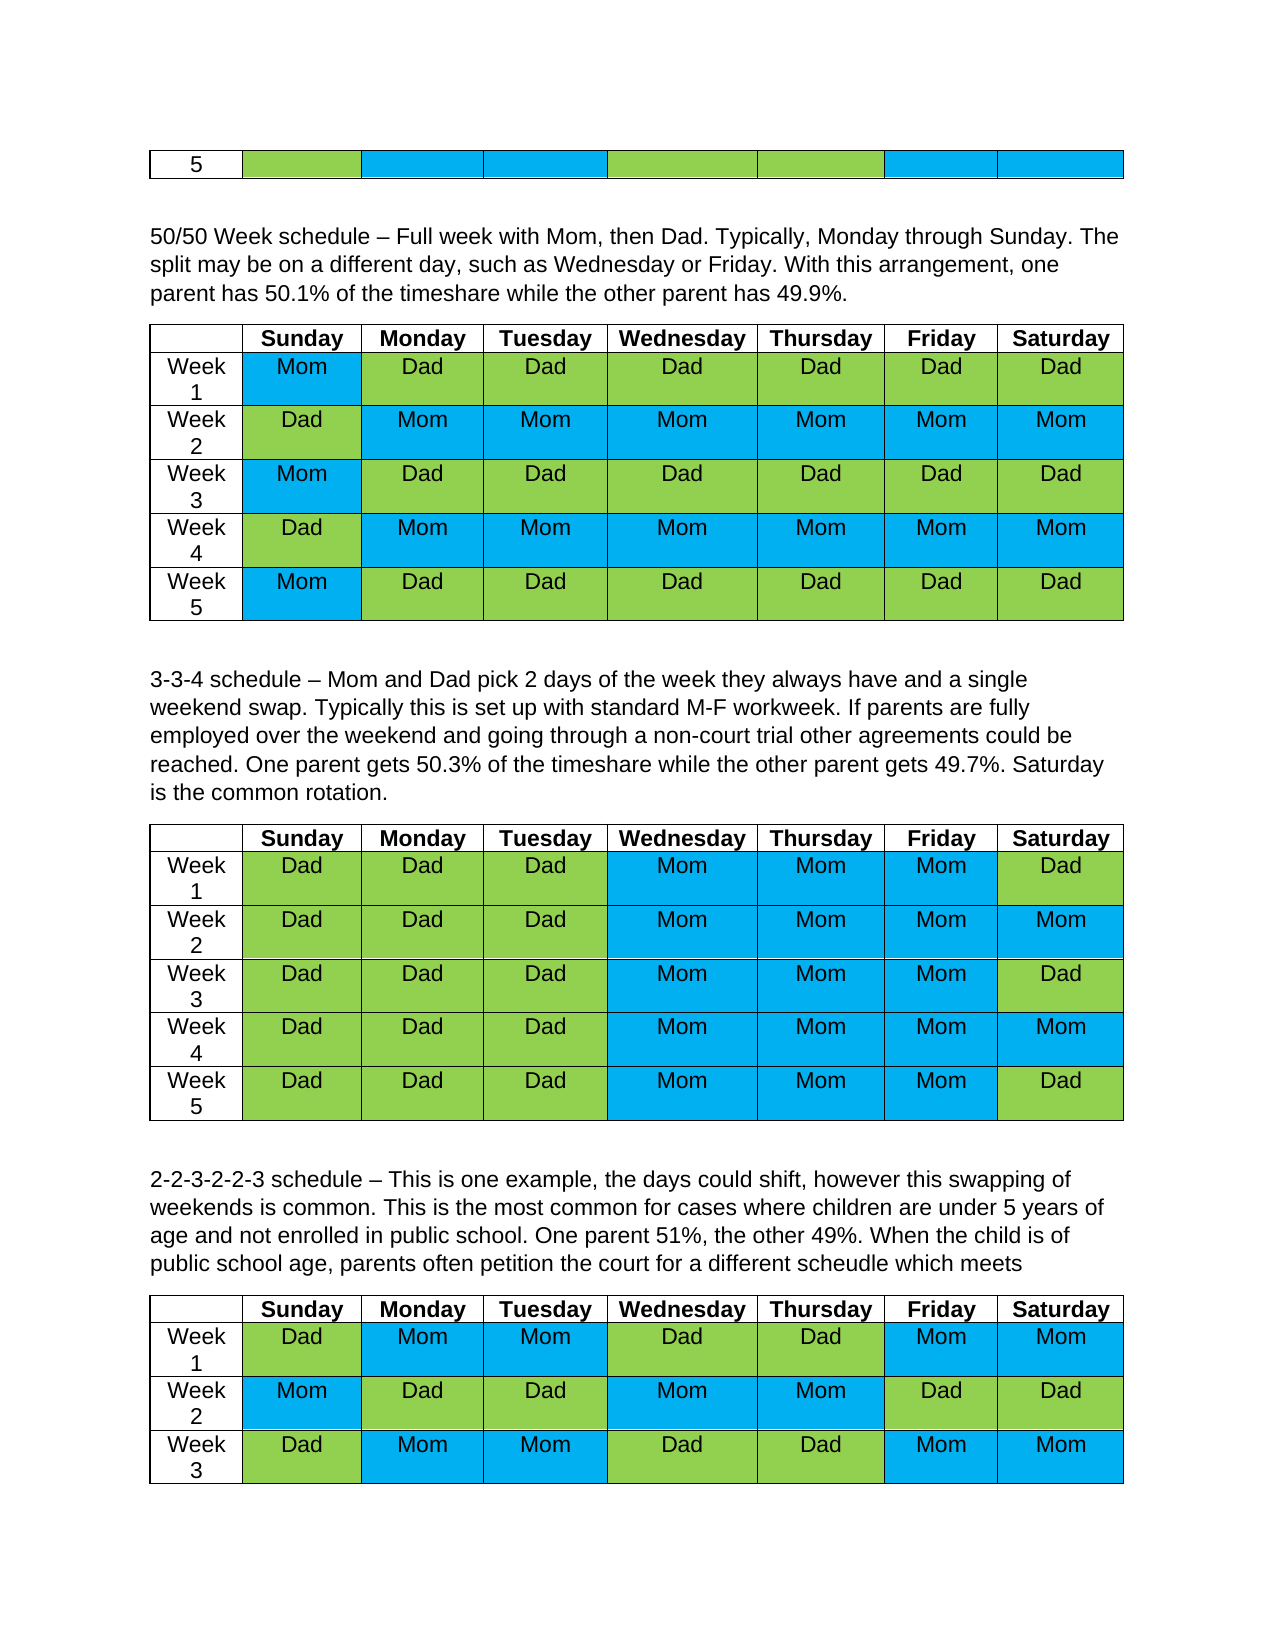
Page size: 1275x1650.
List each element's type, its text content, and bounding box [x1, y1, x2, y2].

table_cell Week 4 [151, 1013, 242, 1066]
table_cell Dad [484, 353, 607, 405]
table_cell Mom [758, 906, 884, 958]
table_cell Mom [484, 1431, 607, 1483]
table_header Friday [885, 325, 997, 352]
table_header Saturday [998, 825, 1123, 851]
table_cell Mom [998, 906, 1123, 958]
table_cell Mom [885, 906, 997, 958]
table_cell Dad [243, 1067, 361, 1120]
table_cell Dad [484, 852, 607, 905]
table_cell Dad [362, 353, 483, 405]
table_header [151, 825, 242, 851]
table_header Monday [362, 325, 483, 352]
table_cell Dad [758, 460, 884, 513]
table_cell Mom [362, 1431, 483, 1483]
table_cell Dad [998, 568, 1123, 620]
table_header Monday [362, 825, 483, 851]
table_cell Mom [608, 1067, 757, 1120]
table_cell Mom [758, 1013, 884, 1066]
table_cell Dad [998, 852, 1123, 905]
table_cell Dad [998, 1067, 1123, 1120]
table_header Sunday [243, 1296, 361, 1322]
table_cell Dad [608, 1431, 757, 1483]
table_cell Mom [885, 852, 997, 905]
table_cell Dad [885, 1377, 997, 1429]
table_cell Dad [243, 906, 361, 958]
table_cell Mom [885, 514, 997, 567]
table_cell Dad [243, 514, 361, 567]
table_cell Mom [243, 353, 361, 405]
table_cell Dad [885, 353, 997, 405]
table_cell Week 3 [151, 1431, 242, 1483]
table_header Thursday [758, 825, 884, 851]
table_cell Dad [484, 960, 607, 1012]
table_cell Dad [243, 1013, 361, 1066]
table_header Sunday [243, 825, 361, 851]
table_cell Mom [758, 1067, 884, 1120]
table_cell Dad [362, 460, 483, 513]
table_cell [362, 151, 483, 177]
table_cell Mom [758, 514, 884, 567]
table_cell Dad [885, 460, 997, 513]
table_cell Mom [362, 1323, 483, 1376]
table_header Sunday [243, 325, 361, 352]
table_cell Mom [608, 514, 757, 567]
table_cell Mom [885, 1013, 997, 1066]
table_cell Dad [243, 406, 361, 459]
table_cell Dad [243, 1323, 361, 1376]
table_cell Week 5 [151, 568, 242, 620]
table_cell Week 2 [151, 906, 242, 958]
table_cell Mom [484, 514, 607, 567]
table_cell Mom [885, 1323, 997, 1376]
table_cell Week 4 [151, 514, 242, 567]
table_cell Dad [243, 852, 361, 905]
table_cell Mom [243, 568, 361, 620]
table_cell 5 [151, 151, 242, 177]
table_cell Mom [998, 1323, 1123, 1376]
text 3-3-4 schedule – Mom and Dad pick 2 days of the week they always have and a single weekend swap. Typically this is set up with standard M-F workweek. If parents are fully employed over the weekend and going through a non-court trial other agreements could be reached. One parent gets 50.3% of the timeshare while the other parent gets 49.7%. Saturday is the common rotation. [150, 666, 1125, 805]
table_cell Dad [362, 568, 483, 620]
table_cell Mom [608, 906, 757, 958]
table_cell Mom [608, 406, 757, 459]
table_cell [608, 151, 757, 177]
table_cell Dad [758, 353, 884, 405]
table_cell Mom [758, 852, 884, 905]
table_header Thursday [758, 325, 884, 352]
table_cell Dad [243, 1431, 361, 1483]
table_cell Dad [484, 1377, 607, 1429]
table_cell Week 3 [151, 960, 242, 1012]
table_cell Mom [362, 514, 483, 567]
table_cell [758, 151, 884, 177]
table_cell Dad [608, 1323, 757, 1376]
table_cell Mom [998, 514, 1123, 567]
table_cell Mom [885, 406, 997, 459]
table_cell Mom [608, 852, 757, 905]
table_header [151, 1296, 242, 1322]
table_cell Mom [243, 460, 361, 513]
table_cell [998, 151, 1123, 177]
table_cell Mom [998, 1431, 1123, 1483]
table_cell [484, 151, 607, 177]
table_header Friday [885, 825, 997, 851]
table_cell Mom [608, 960, 757, 1012]
table_cell Mom [362, 406, 483, 459]
table_cell Dad [998, 960, 1123, 1012]
table_cell Dad [608, 568, 757, 620]
table_cell Mom [243, 1377, 361, 1429]
table_cell Week 1 [151, 1323, 242, 1376]
table_cell Mom [758, 406, 884, 459]
text 2-2-3-2-2-3 schedule – This is one example, the days could shift, however this swapping of weekends is common. This is the most common for cases where children are under 5 years of age and not enrolled in public school. One parent 51%, the other 49%. When the child is of public school age, parents often petition the court for a different scheudle which meets [150, 1166, 1125, 1276]
table_cell Dad [998, 353, 1123, 405]
table_header Monday [362, 1296, 483, 1322]
table_header Wednesday [608, 1296, 757, 1322]
table_cell Dad [362, 1067, 483, 1120]
table_cell Dad [484, 1013, 607, 1066]
table_cell Mom [998, 406, 1123, 459]
table_header Tuesday [484, 325, 607, 352]
table_header Friday [885, 1296, 997, 1322]
table_cell Mom [608, 1013, 757, 1066]
table_cell Mom [758, 1377, 884, 1429]
table_cell Dad [758, 568, 884, 620]
table_cell Dad [998, 1377, 1123, 1429]
table_cell Dad [758, 1431, 884, 1483]
table_cell Week 5 [151, 1067, 242, 1120]
table_cell Week 3 [151, 460, 242, 513]
table_cell Mom [608, 1377, 757, 1429]
table_header Tuesday [484, 1296, 607, 1322]
table_header Saturday [998, 325, 1123, 352]
table_cell Mom [484, 1323, 607, 1376]
table_cell Dad [608, 353, 757, 405]
table_cell Dad [608, 460, 757, 513]
table_cell Week 1 [151, 353, 242, 405]
table_cell Dad [885, 568, 997, 620]
table_header Wednesday [608, 825, 757, 851]
table_cell Dad [484, 906, 607, 958]
table_cell Mom [885, 960, 997, 1012]
table_cell Dad [362, 852, 483, 905]
table_cell Mom [885, 1067, 997, 1120]
text 50/50 Week schedule – Full week with Mom, then Dad. Typically, Monday through Sunday. The split may be on a different day, such as Wednesday or Friday. With this arrangement, one parent has 50.1% of the timeshare while the other parent has 49.9%. [150, 223, 1125, 306]
table_cell Dad [484, 460, 607, 513]
table_cell Dad [362, 906, 483, 958]
table_cell Dad [484, 1067, 607, 1120]
table_cell Dad [998, 460, 1123, 513]
table_header Thursday [758, 1296, 884, 1322]
table_cell Dad [362, 1013, 483, 1066]
table_cell Week 2 [151, 406, 242, 459]
table_cell [885, 151, 997, 177]
table_cell [243, 151, 361, 177]
table_cell Dad [362, 1377, 483, 1429]
table_cell Mom [758, 960, 884, 1012]
table_cell Dad [484, 568, 607, 620]
table_cell Mom [885, 1431, 997, 1483]
table_cell Mom [998, 1013, 1123, 1066]
table_cell Week 2 [151, 1377, 242, 1429]
table_cell Dad [362, 960, 483, 1012]
table_cell Mom [484, 406, 607, 459]
table_cell Dad [758, 1323, 884, 1376]
table_header Wednesday [608, 325, 757, 352]
table_header Tuesday [484, 825, 607, 851]
table_header Saturday [998, 1296, 1123, 1322]
table_header [151, 325, 242, 352]
table_cell Week 1 [151, 852, 242, 905]
table_cell Dad [243, 960, 361, 1012]
